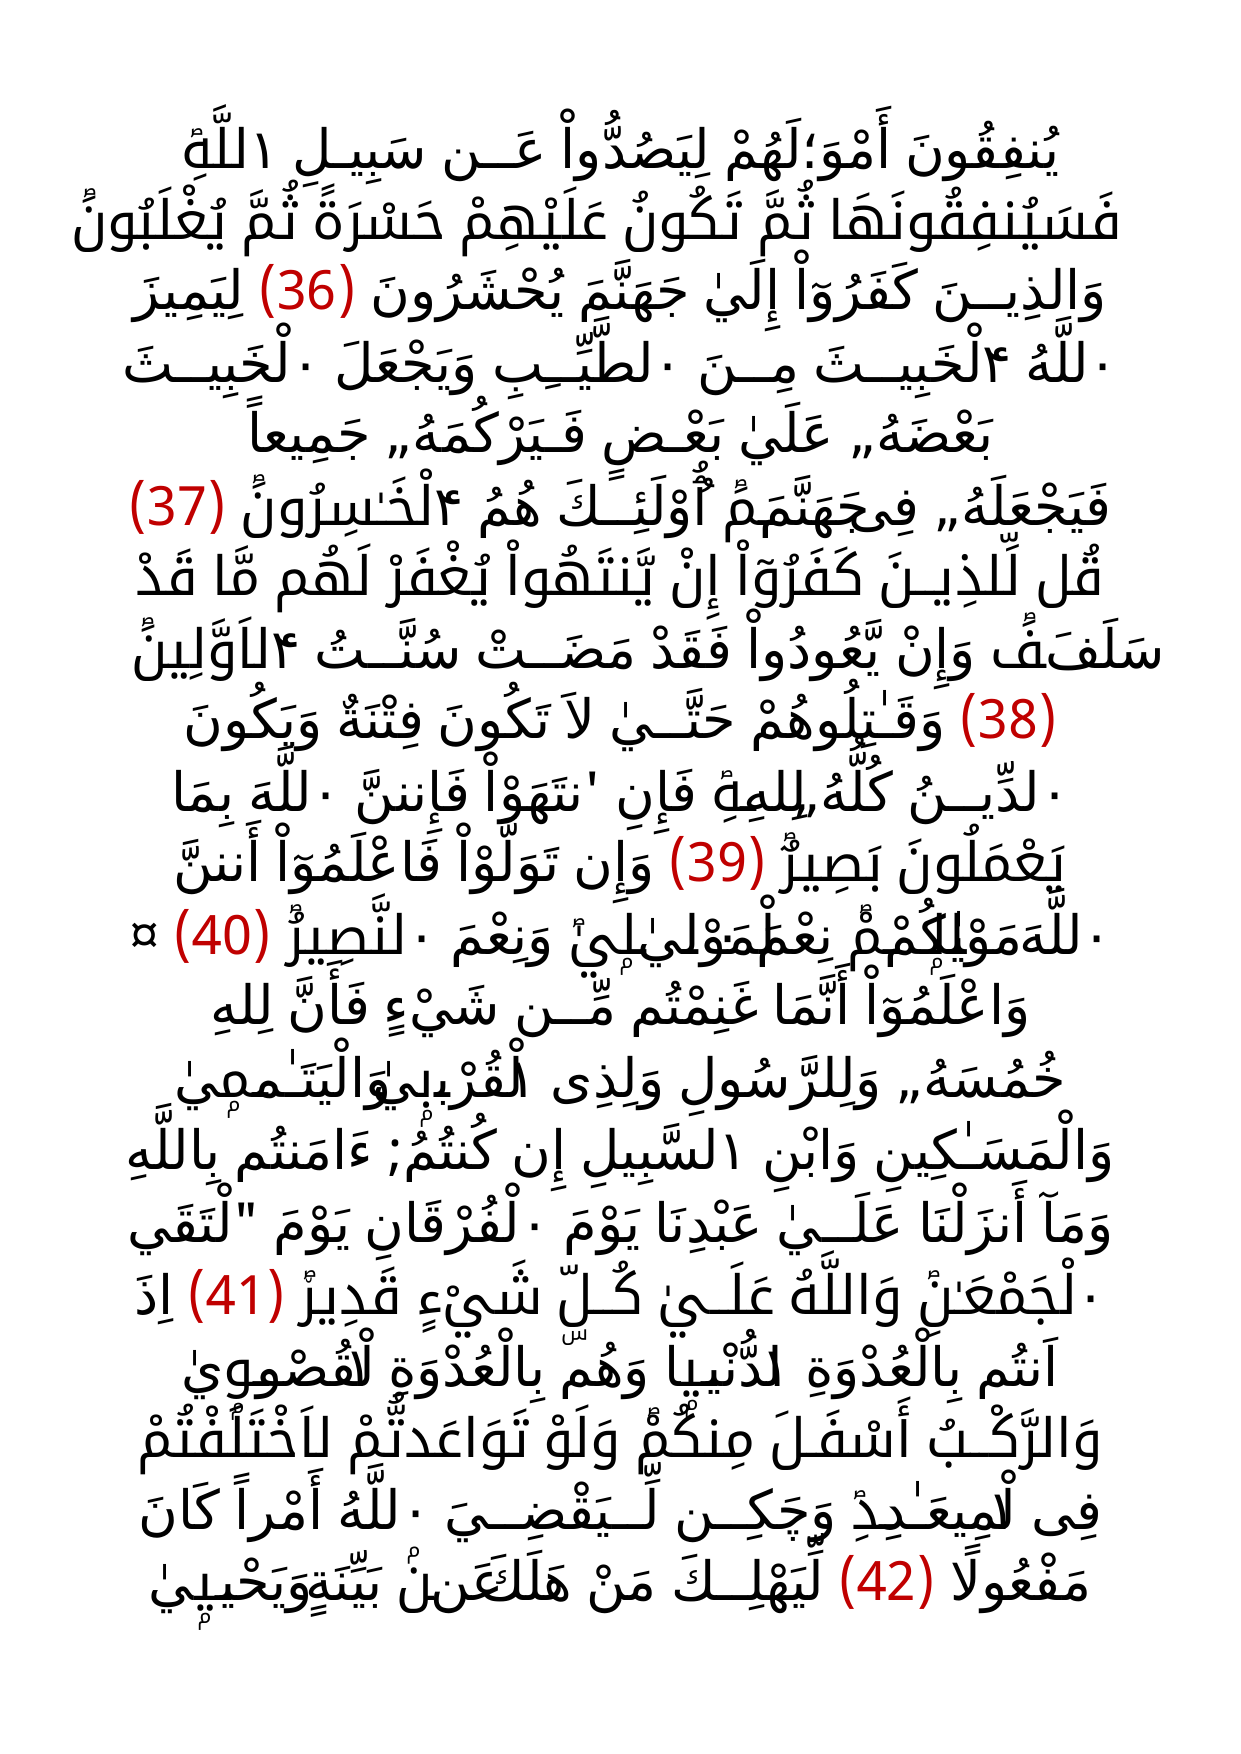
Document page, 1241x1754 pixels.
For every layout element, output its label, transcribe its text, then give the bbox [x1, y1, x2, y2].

text إِنننَّ ۰للَّهَ عَزۣيز٘ حَكِيم٘ؐ (10) اِذْ يُغْشِيكُمُ ۴لنُّعَاسسسَ أَمَنَةً مِّنْهُ وَيُنَزّۣلُ عَلَيْكُم مِّــنَ ۰لسَّمَآءِ مَآءً لِّيُطَهِّرَكُم بِهِ” وَيُذْهِــبَ عَنكُمْ رۣجْزَ ۰لشَّيْطَـٰنِ وَلِيَرْبِطَ عَلَــيٰ قُلُوبِكُمْ وَيُثَبِّــتَ بِهِ ۱لاَقْدَامَؐ (11) إِذْ يُوحِى رَبُّــكَ إِلَــي ۰لْمَلَئِكَةِ أَنِّى مَعَكُمْ فَثَبِّتُواْ ۴لذِيــنَ ءَامَنُواْؐ سَٱُلْقِى فِى قُلُوبببِ ۱لذِيــنَ كَفَرُواْ ۴لرُّعْــبَؐ فَاضْرۣبُواْ فَوْقَ ۰لاَعْنَاقِ وَاضْرۣبُواْ مِنْهُمْ كُــلَّ بَنَانٍؐ (12) ذَ؛لِــكَ بِأَنَّهُمْ شَآقُّواْ ۴للَّهَ وَرَسُولَهُؐ, وَمَـنْ يُّشَاقِـقِ ۱للَّهَ وَرَسُولَهُ„ فَإِنننَّ ۰للَّهَ شَدِيدُ ۴لْعِقَابِؐ (13) ذَ؛لِكُمْ فَذُوقُوهُؐ وَأَنَّ لِلْكۭـٰفِرۣيــنَ عَذَابَ ۰لنّۭارۣؐ (14) ® يَـٰٓأَيُّهَا ۰لذِيــنَ ءَامَنُوٓاْ إِذَا لَقِيتُمُ ۴لذِيــنَ كَفَرُواْ زَحْفاً فَلاَ تُوَلُّوهُمُ ۴لاَدْبَـٰرَؐ (15) وَمَنْ يُّوَلِّهِمْ يَوْمَئِذٍ دُبُرَهُ; إِلاَّ مُتَحَرّۣفاً لِّقِتَالٖ اَوْ مُتَحَيِّزاٗ اِلَيٰ فِيؕةٍ فَقَدْ بَآءَ بِغَضَــبٍ مِّــنَ ۰للَّهِ وَمَأْوۭيٰهُ جَهَنَّمُؐ وَبِيسَ ۰لْمَصِيرُؐ (16) فَلَمْ تَقْتُلُوهُمْؐ وَچَكِــنَّ ۰للَّهَ قَتَلَهُمْؐ وَمَا رَمَيْــتَ إِذْ رَمَيْــتَ وَچَكِــنَّ ۰للَّهَ رَمۭيٰؐ وَلِيُبْلِــيَ ۰لْمُومِنِيــنَ مِنْهُ بَلآَءٗ حَسَناٗؐ اِنننَّ ۰للَّهَ سَمِيع٘ عَلِيمٌؐ (17) ذَ؛لِكُمْ وَأَنننَّ ۰للَّهَ مُوَهِّنٌ كَيْدَ ۰لْكۭـٰفِـرۣينَؐ (18) إِننن تَسْتَفْتِحُواْ فَقَدْ جَآءَكُمُ ۴ڤْفَتْحُؐ وَإِن تَنتَهُواْ فَهُوَ خَيْرٌ لَّكُمْؐ وَإِن تَعُودُواْ نَعُدْؐ وَلَــن تُغْنِيَ عَنكُمْ فِيؕتُكُمْ شَيْـٔاً وَلَوْ كَثُرَتتتْؐ وَأَنننَّ ۰للَّهَ مَعَ ۰لْمُومِنِينَؐ (19) يَـٰٓأَيُّهَا ۰لذِيــنَ ءَامَنُوٓاْ أَطِيعُواْ ۴للَّهَ وَرَسُولَهُؐ„ وَلاَ تَوَلَّوْاْ عَنْهُ وَأَنتُمْ تَسْمَعُونَؐ (20) وَلاَ تَكُونُواْ كَالذِيــنَ قَالُواْ سَمِعْنَا وَهُمْ لاَ يَسْمَعُونَؐ (21) © إِنَّ شَرَّ ۰لدَّوَآبِّ عِندَ ۰للَّهِ ۱لصُّمُّ ۴لْبُكْمُ ۴لذِيــنَ لاَ يَعْقِلُونَؐ (22) وَلَوْ عَلِمَ ۰للَّهُ فِيهِمْ خَيْراً لَأَّسْمَعَهُمْؐ وَلَوَ اَسْمَعَهُمْ لَتَوَلَّواْ وَّهُم مُّعْرۣضُونَؐ (23) يَـٰٓأَيُّهَا ۰لذِيــنَ ءَامَنُواْ èسْتَجِيبُواْ لِلهِ وَلِلرَّسُولِ إِذَا دَعَاكُمْ لِمَا يُحْيِيكُمْؐ وَاعْلَمُوٓاْ أَنننَّ ۰للَّهَ يَحُولُ بَيْــنَ ۰لْمَرْءِ وَقَلْبِهِ” وَأَنَّهُ; إِلَيْهِ تُحْشَرُونَؐ (24) وَاتَّقُواْ فِتْنَةً لاَّ تُصِيبَنَّ ۰لذِيــنَ ظَلَمُواْ مِنكُمْ خَآصَّةًؐ وَاعْلَمُوٓاْ أَنننَّ ۰للَّهَ شَدِيدُ ۴لْعِقَابببِؐ (25) وَاذْكُرُوٓاْ إِذَ اَنتُمْ قَلِيــلٌ مُّسْتَضْعَفُونَ فِى ۱لاَرْضِ تَخَافُونَ أَنننْ يَّتَخَطَّفَكُمُ ۴لنَّاسسسُ فَــَٔاوۭيٰكُمْ وَأَيَّدَكُم بِنَصْرۣهِ” وَرَزَقَكُم مِّــنَ ۰لطَّيِّبَـٰــتِ لَعَلَّكُمْ تَشْكُرُونَؐ (26) يَـٰٓأَيُّهَا ۰لذِيــنَ ءَامَنُواْ لاَ تَخُونُواْ ۴للَّهَ وَالرَّسُولَ وَتَخُونُوٓاْ أَمَـٰنَـٰتِكُمْ وَأَنتُمْ تَعْلَمُونَؐ (27) وَاعْلَمُوٓاْ أَنَّمَآ أَمْوَ؛لُكُمْ وَأَوْچَدُكُمْ فِتْنَةٌ وَأَنَّ ۰للَّهَ عِندَهُ; أَجْر٘ عَظِيمٌؐ (28) يَـٰٓأَيُّهَا ۰لذِيــنَ ءَامَنُوٓاْ إِننن تَتَّقُواْ ۴للَّهَ يَجْعَــل لَّكُمْ فُرْقَاناً وَيُكَفِّرْ عَنكُمْ سَيِّـَٔاتِكُمْ وَيَغْفِرْ لَكُمْؐ وَاللَّهُ ذُو ۴لْفَضْلِ ۱لْعَظِيمِؐ (29) وَإِذْ يَمْكُرُ بِــكَ ۰لذِيــنَ كَفَرُواْ لِيُثْبِتُوكككَ أَوْ يَقْتُلُوكككَ أَوْ يُخْرۣجُوكككَؐ وَيَمْكُرُونَ وَيَمْكُرُ ۴للَّهُؐ وَاللَّهُ خَيْرُ ۴لْمَـٰكِرۣينَؐ (30) ® وَإِذَا تُتْلۭــيٰ عَلَيْهِمُ; ءَايَـٰتُنَا قَالُواْ قَدْ سَمِعْنَا لَوْ نَشَآءُ لَقُلْنَا مِثْــلَ هَـٰذَآ إِنننْ هَـٰذَآ إِلٓاَّ أَسَـٰطِيرُ ۴لاَوَّلِينَؐ (31) وَإِذْ قَالُواْ ۴للَّهُمَّ إِننن كَانَ هَـٰذَا هُوَ ۰لْحَـقَّ مِـنْ عِندِكككَ فَأَمْطِرْ عَلَيْنَا حِجَارَةً مِّــنَ ۰لسَّمَآءِ اَ۬وۣ 'يتِنَا بِعَذَابٖ اَلِيمٍؐ (32) وَمَا كَانننَ ۰للَّهُ لِيُعَذِّبَهُمْ وَأَنــتَ فِيهِمْؐ وَمَا كَانننَ ۰للَّهُ مُعَذِّبَهُمْ وَهُمْ يَسْتَغْفِرُونَؐ (33) وَمَا لَهُمُ; أَلاَّ يُعَذِّبَهُمُ ۴للَّهُ وَهُمْ يَصُدُّونَ عَـنِ ۱ڤْمَسْجِدِ ۱لْحَرَامِ وَمَا كَانُوٓاْ أَوْلِيَآءَهُؐ; إِنَ اَوْلِيَآؤُهُ; إِلاَّ ۰لْمُتَّقُونَؐ وَچَكِــنَّ أَكْثَرَهُمْ لاَ يَعْلَمُونَؐ (34) وَمَا كَانننَ صَلاَتُهُمْ عِندَ ۰لْبَيْــتِ إِلاَّ مُكَآءً وَتَصْدِيَةًؐ فَذُوقُواْ ۴لْعَذَابببَ بِمَا كُنتُمْ تَكْفُرُونَؐ (35) إِنننَّ ۰لذِيــنَ كَفَرُواْ يُنفِقُونَ أَمْوَ؛لَهُمْ لِيَصُدُّواْ عَــن سَبِيـلِ ۱للَّهِؐ فَسَيُنفِقُونَهَا ثُمَّ تَكُونُ عَلَيْهِمْ حَسْرَةً ثُمَّ يُغْلَبُونَؐ وَالذِيــنَ كَفَرُوٓاْ إِلَيٰ جَهَنَّمَ يُحْشَرُونَ (36) لِيَمِيزَ ۰للَّهُ ۴لْخَبِيــثَ مِــنَ ۰لطَّيِّــِبِ وَيَجْعَلَ ۰لْخَبِيــثَ بَعْضَهُ„ عَلَيٰ بَعْـضٍ فَـيَرْكُمَهُ„ جَمِيعاً فَيَجْعَلَهُ„ فِى جَهَنَّمَؐ ٱُوْلَئِــكَ هُمُ ۴لْخَـٰسِرُونَؐ (37) قُل لِّلذِيــنَ كَفَرُوٓاْ إِنْ يَّنتَهُواْ يُغْفَرْ لَهُم مَّا قَدْ سَلَفَؐ وَإِنْ يَّعُودُواْ فَقَدْ مَضَــتْ سُنَّــتُ ۴لاَوَّلِينَؐ (38) وَقَـٰتِلُوهُمْ حَتَّــيٰ لاَ تَكُونَ فِتْنَةٌ وَيَكُونَ ۰لدِّيــنُ كُلُّهُ„ لِلهِؐ فَإِنِ 'نتَهَوْاْ فَإِنننَّ ۰للَّهَ بِمَا يَعْمَلُونَ بَصِيرٌؐ (39) وَإِن تَوَلَّوْاْ فَاعْلَمُوٓاْ أَنننَّ ۰للَّهَ مَوْلۭيٰكُمْؐ نِعْمَ ۰لْمَوْلۭيٰؐ وَنِعْمَ ۰لنَّصِيرُؐ (40) ¤ وَاعْلَمُوٓاْ أَنَّمَا غَنِمْتُم مِّــن شَيْءٍ فَأَنَّ لِلهِ خُمُسَهُ„ وَلِلرَّسُولِ وَلِذِى ۱لْقُرْبۭيٰ وَالْيَتَـٰمۭيٰ وَالْمَسَـٰكِينِ وَابْنِ ۱لسَّبِيلِ إِن كُنتُمُ; ءَامَنتُم بِاللَّهِ وَمَآ أَنزَلْنَا عَلَــيٰ عَبْدِنَا يَوْمَ ۰لْفُرْقَانِ يَوْمَ "لْتَقَي ۰لْجَمْعَـٰنِؐ وَاللَّهُ عَلَــيٰ كُــلّۣ شَيْءٍ قَدِير٘ؐ (41) اِذَ اَنتُم بِالْعُدْوَةِ ۱لدُّنْيۭا وَهُم بِالْعُدْوَةِ ۱لْقُصْوۭيٰ وَالرَّكْــبُ أَسْفَـلَ مِنكُمْؐ وَلَوْ تَوَاعَدتُّمْ لاَخْتَلَفْتُمْ فِى ۱لْمِيعَـٰدِؐ وَچَكِــن لِّــيَقْضِــيَ ۰للَّهُ أَمْراً كَانَ مَفْعُولًا (42) لِّيَهْلِــكَ مَنْ هَلَكَ عَنۢ بَيِّنَةٍ وَيَحْيۭيٰ مَنْ حَيـيِـــيَ عَنۢ بَيِّنَةٍؐ وَإِنننَّ ۰للَّهَ لَسَمِيع٘ عَلِيم٘ؐ (43) اِذْ يُرۣيكَهُمُ ۴للَّهُ فِى مَنَامِــكَ قَلِيلًؐا وَلَوَ اَرۭيٰكَهُمْ كَثِيراً لَّفَشِلْتُمْ وَلَتَنَـٰزَعْتُمْ فِى ۱لاَمْرۣؐ وَچَكِــنَّ ۰للَّهَ سَلَّمَؐ إِنَّهُ„ عَلِيمٛ بِذَاتتتِ ۱لصُّدُورۣؐ (44) وَإِذْ يُرۣيكُمُوهُمُ; إِذِ 'لْتَقَيْتُمْ فِىٓ أَعْيُنِكُمْ قَلِيلًا وَيُقَلِّلُكُمْ فِىٓ أَعْيُنِهِمْ لِيَقْضِــيَ ۰للَّهُ أَمْراً كَانَ مَفْعُولًؐا وَإِلَــي ۰للَّهِ تُرْجَعُ ۴لاُمُورُؐ (45) يَـٰٓأَيُّهَا ۰لذِيــنَ ءَامَنُوٓاْ إِذَا لَقِيتُمْ فِيؕةً فَاثْبُتُواْ وَاذْكُرُواْ ۴للَّهَ كَثِيراً لَّعَلَّكُمْ تُفْلِحُونَؐ (46) وَأَطِيعُواْ ۴للَّهَ وَرَسُولَهُؐ„ وَلاَ تَنَـٰزَعُواْ فَتَفْشَلُواْ وَتَذْهَبَ رۣيحُكُمْؐ وَاصْبِرُوٓاْؐ إِنننَّ ۰للَّهَ مَعَ ۰لصَّـٰبِرۣينَؐ (47) وَلاَ تَكُونُواْ كَالذِينَ خَرَجُواْ مِــن دِيۭـٰرۣهِم بَطَراً وَرۣيؕآءَ ۰لنَّاسِ وَيَصُدُّونَ عَــن سَبِيلِ ۱للَّهِؐ وَاللَّهُ بِمَا يَعْمَلُونَ مُحِيطٌؐ (48) ® وَإِذْ زَيَّــنَ لَهُمُ ۴لشَّيْطَـٰــنُ أَعْمَـٰلَهُمْ وَقَالَ لاَ غَالِــبَ [118, 118, 1122, 1622]
